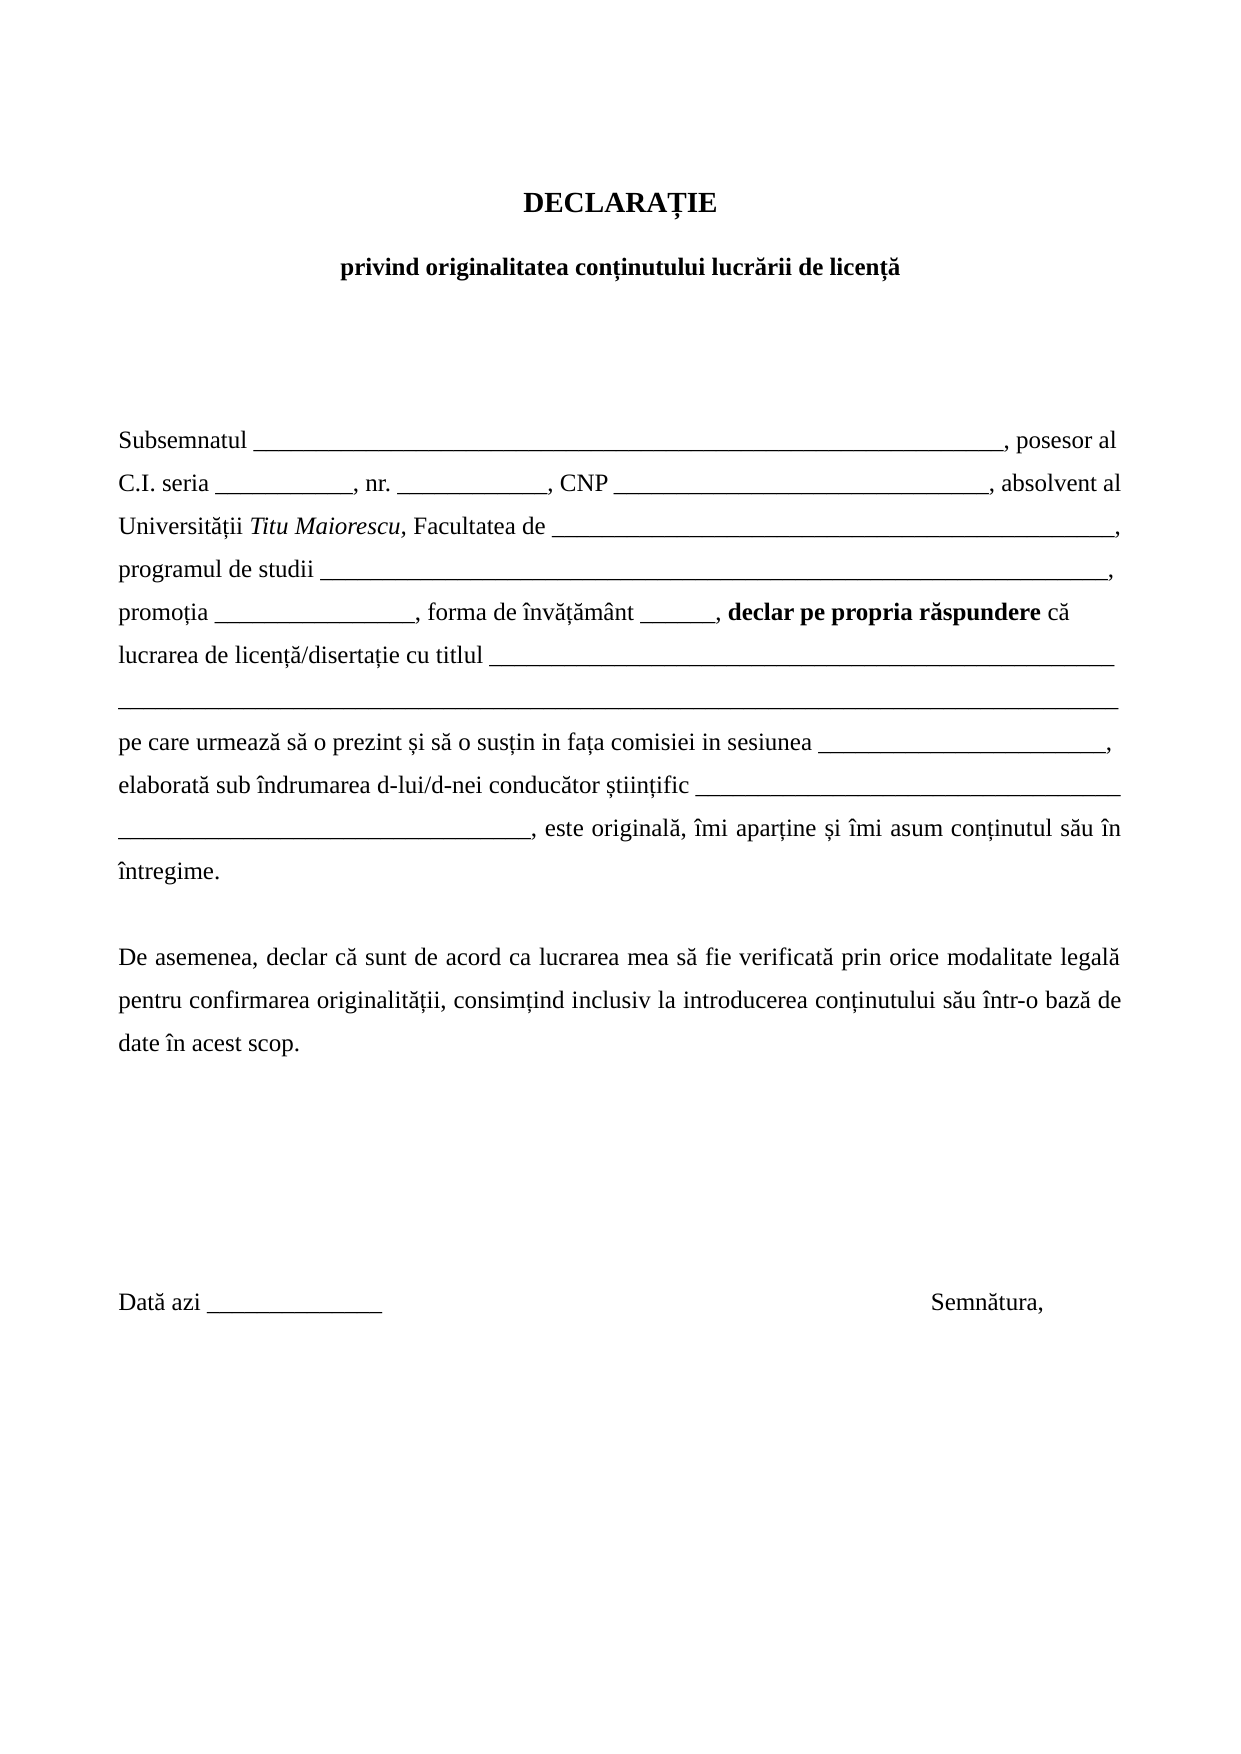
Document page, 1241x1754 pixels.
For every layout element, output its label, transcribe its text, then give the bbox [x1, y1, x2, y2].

text _________________________________, este originală, îmi aparține și îmi asum conținutul său în întregime. [118, 813, 1122, 885]
text Dată azi ______________ Semnătura, [118, 1287, 1122, 1316]
text pe care urmează să o prezint și să o susțin in fața comisiei in sesiunea _______________________, [118, 727, 1122, 755]
text programul de studii _______________________________________________________________, [118, 554, 1122, 583]
text elaborată sub îndrumarea d-lui/d-nei conducător științific __________________________________ [118, 770, 1122, 798]
text lucrarea de licență/disertație cu titlul __________________________________________________ [118, 640, 1122, 669]
text ________________________________________________________________________________ [118, 683, 1122, 712]
text De asemenea, declar că sunt de acord ca lucrarea mea să fie verificată prin orice modalitate legală pentru confirmarea originalității, consimțind inclusiv la introducerea conținutului său într-o bază de date în acest scop. [118, 942, 1122, 1057]
text DECLARAȚIE [118, 185, 1122, 219]
text C.I. seria ___________, nr. ____________, CNP ______________________________, absolvent al [118, 468, 1122, 497]
text Subsemnatul ____________________________________________________________, posesor al [118, 425, 1122, 453]
text privind originalitatea conținutului lucrării de licență [118, 252, 1122, 281]
text Universității Titu Maiorescu, Facultatea de _____________________________________________, [118, 511, 1122, 540]
text promoția ________________, forma de învățământ ______, declar pe propria răspundere că [118, 597, 1122, 626]
